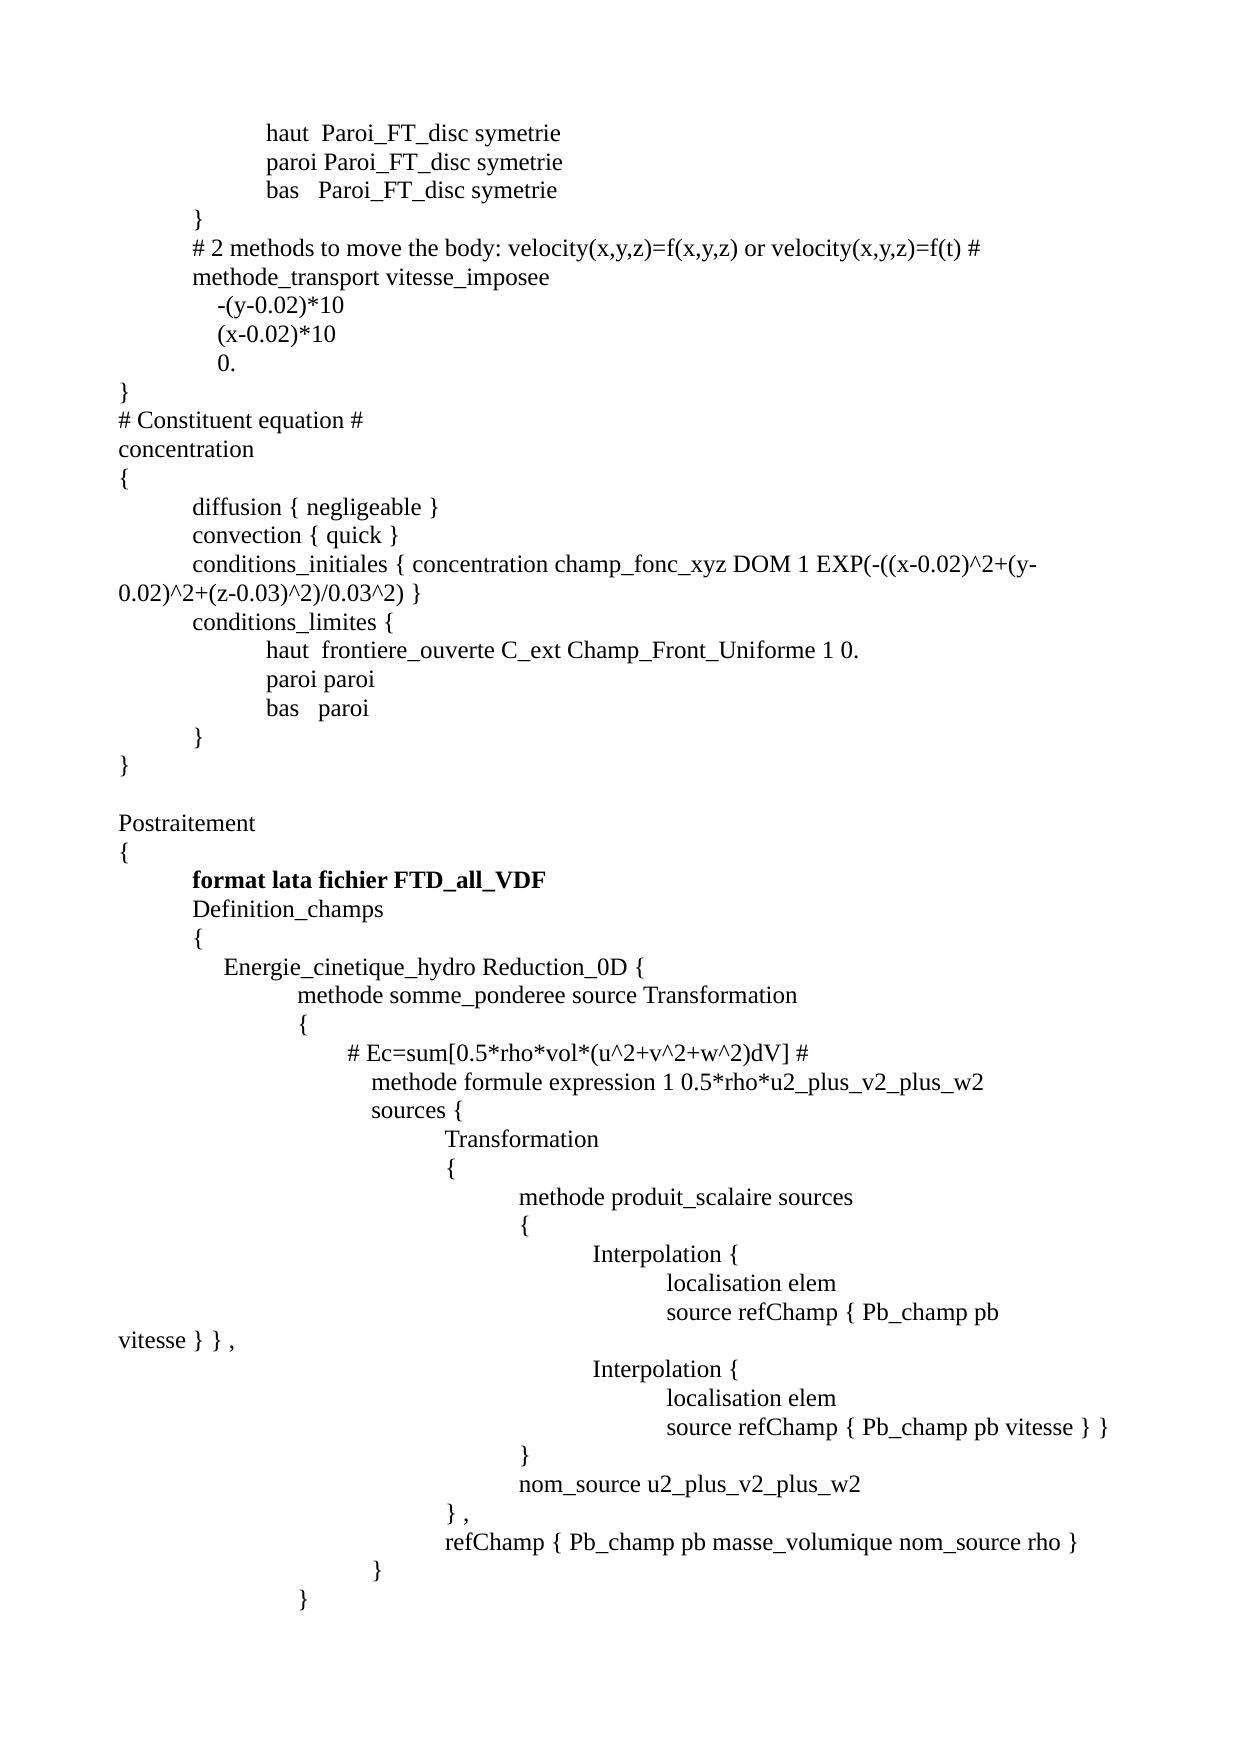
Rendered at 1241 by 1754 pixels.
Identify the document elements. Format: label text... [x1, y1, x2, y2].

text # 2 methods to move the body: velocity(x,y,z)=f(x,y,z) or velocity(x,y,z)=f(t) # [118, 233, 1122, 262]
text paroi Paroi_FT_disc symetrie [118, 147, 1122, 176]
text } [118, 1441, 1122, 1469]
text 0. [118, 348, 1122, 377]
text localisation elem [118, 1268, 1122, 1297]
text source refChamp { Pb_champ pb vitesse } } , [118, 1297, 1122, 1354]
text } [118, 204, 1122, 233]
text format lata fichier FTD_all_VDF [118, 866, 1122, 894]
text } [118, 751, 1122, 779]
text sources { [118, 1096, 1122, 1124]
text methode produit_scalaire sources [118, 1182, 1122, 1211]
text Postraitement [118, 808, 1122, 837]
text conditions_limites { [118, 607, 1122, 636]
text Definition_champs [118, 894, 1122, 923]
text } [118, 377, 1122, 406]
text methode_transport vitesse_imposee [118, 262, 1122, 291]
text } [118, 1584, 1122, 1613]
text haut frontiere_ouverte C_ext Champ_Front_Uniforme 1 0. [118, 636, 1122, 664]
text Interpolation { [118, 1354, 1122, 1383]
text refChamp { Pb_champ pb masse_volumique nom_source rho } [118, 1527, 1122, 1556]
text Transformation [118, 1124, 1122, 1153]
text methode formule expression 1 0.5*rho*u2_plus_v2_plus_w2 [118, 1067, 1122, 1096]
text paroi paroi [118, 664, 1122, 693]
text (x-0.02)*10 [118, 319, 1122, 348]
text { [118, 1009, 1122, 1038]
text convection { quick } [118, 521, 1122, 549]
text bas Paroi_FT_disc symetrie [118, 176, 1122, 204]
text } , [118, 1498, 1122, 1527]
text -(y-0.02)*10 [118, 291, 1122, 319]
text conditions_initiales { concentration champ_fonc_xyz DOM 1 EXP(-((x-0.02)^2+(y-0.02)^2+(z-0.03)^2)/0.03^2) } [118, 549, 1122, 607]
text } [118, 722, 1122, 751]
text } [118, 1556, 1122, 1584]
text { [118, 923, 1122, 952]
text bas paroi [118, 693, 1122, 722]
text { [118, 837, 1122, 866]
text diffusion { negligeable } [118, 492, 1122, 521]
text { [118, 463, 1122, 492]
text Interpolation { [118, 1239, 1122, 1268]
text methode somme_ponderee source Transformation [118, 981, 1122, 1009]
text localisation elem [118, 1383, 1122, 1412]
text { [118, 1153, 1122, 1182]
text # Ec=sum[0.5*rho*vol*(u^2+v^2+w^2)dV] # [118, 1038, 1122, 1067]
text { [118, 1211, 1122, 1239]
text haut Paroi_FT_disc symetrie [118, 118, 1122, 147]
text Energie_cinetique_hydro Reduction_0D { [118, 952, 1122, 981]
text # Constituent equation # [118, 406, 1122, 434]
text source refChamp { Pb_champ pb vitesse } } [118, 1412, 1122, 1441]
text nom_source u2_plus_v2_plus_w2 [118, 1469, 1122, 1498]
text concentration [118, 434, 1122, 463]
